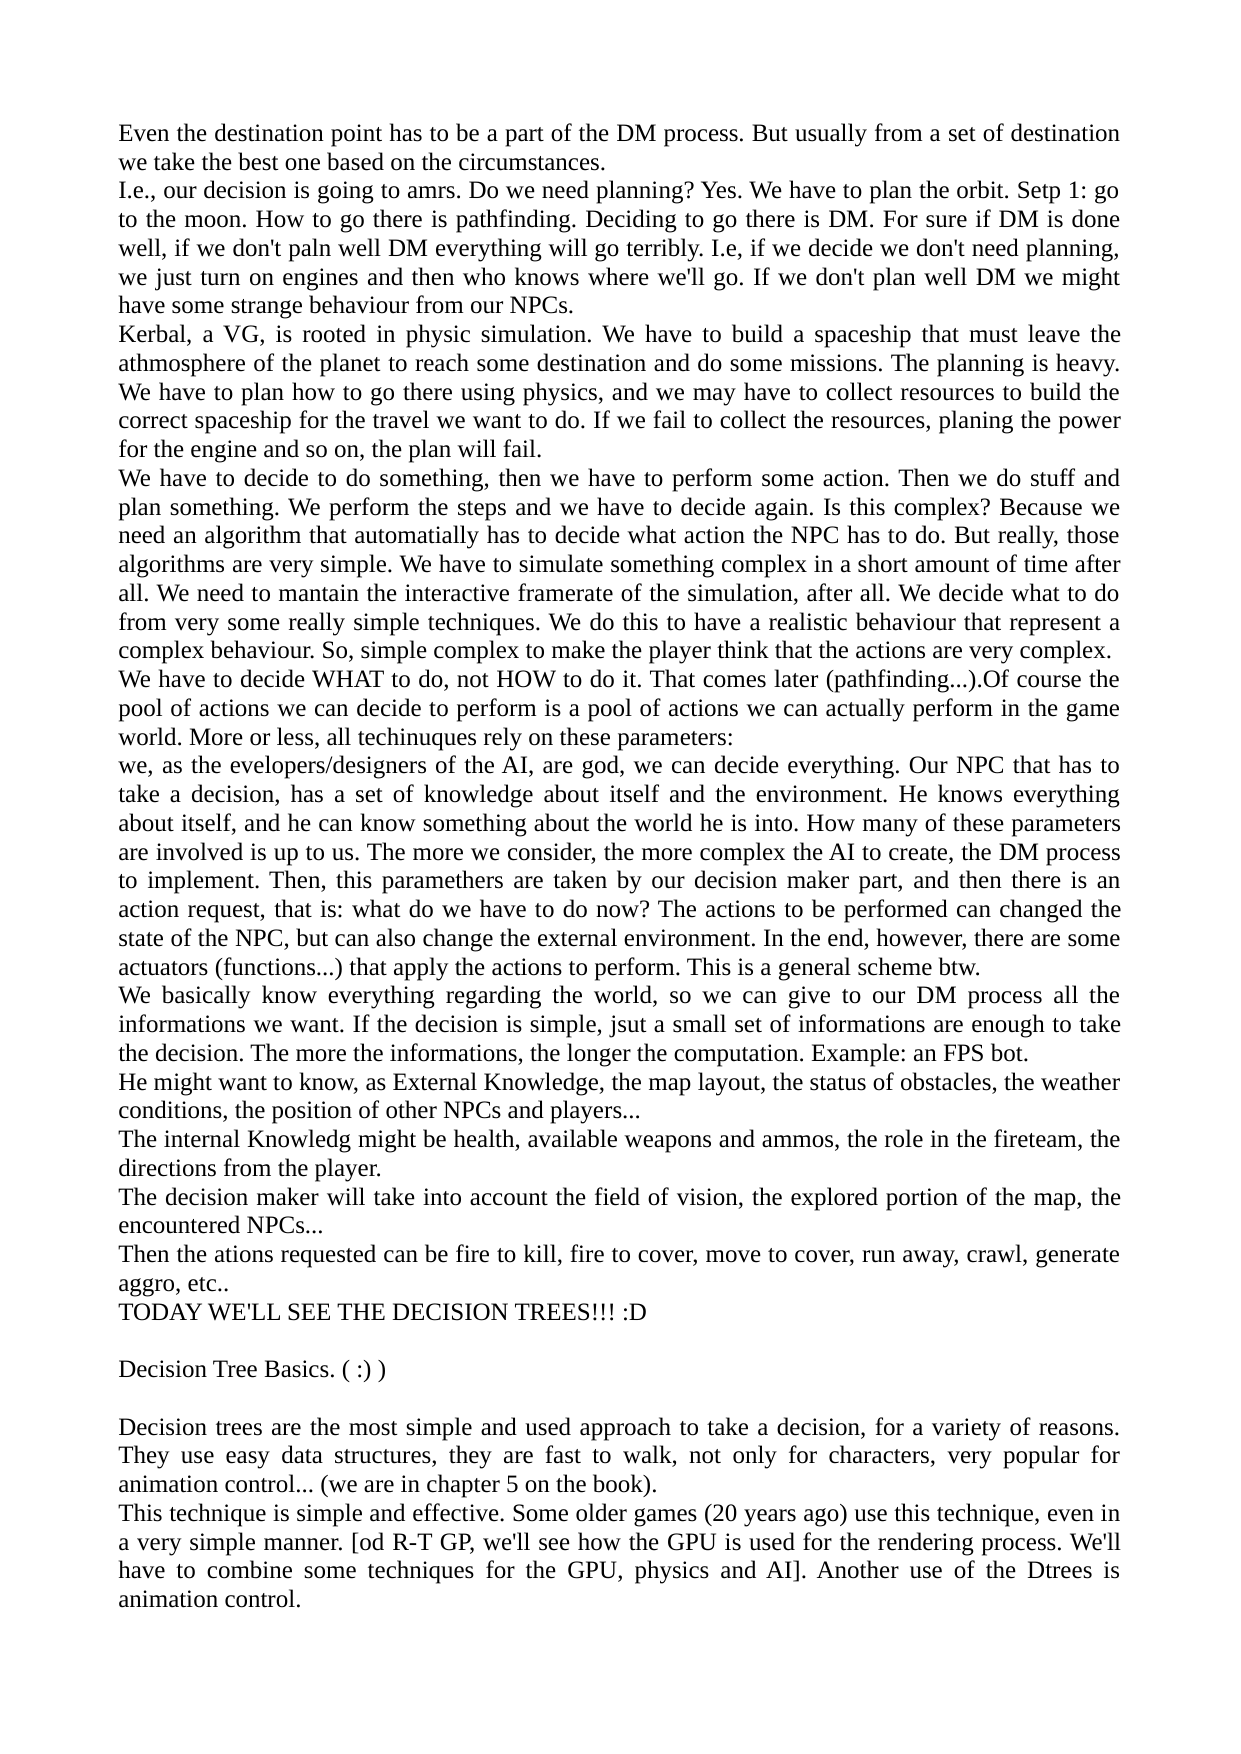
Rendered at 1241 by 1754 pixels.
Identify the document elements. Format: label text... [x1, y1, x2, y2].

text This technique is simple and effective. Some older games (20 years ago) use this technique, even in a very simple manner. [od R-T GP, we'll see how the GPU is used for the rendering process. We'll have to combine some techniques for the GPU, physics and AI]. Another use of the Dtrees is animation control. [118, 1498, 1122, 1613]
text Even the destination point has to be a part of the DM process. But usually from a set of destination we take the best one based on the circumstances. [118, 118, 1122, 176]
text He might want to know, as External Knowledge, the map layout, the status of obstacles, the weather conditions, the position of other NPCs and players... [118, 1067, 1122, 1124]
text we, as the evelopers/designers of the AI, are god, we can decide everything. Our NPC that has to take a decision, has a set of knowledge about itself and the environment. He knows everything about itself, and he can know something about the world he is into. How many of these parameters are involved is up to us. The more we consider, the more complex the AI to create, the DM process to implement. Then, this paramethers are taken by our decision maker part, and then there is an action request, that is: what do we have to do now? The actions to be performed can changed the state of the NPC, but can also change the external environment. In the end, however, there are some actuators (functions...) that apply the actions to perform. This is a general scheme btw. [118, 751, 1122, 981]
text We basically know everything regarding the world, so we can give to our DM process all the informations we want. If the decision is simple, jsut a small set of informations are enough to take the decision. The more the informations, the longer the computation. Example: an FPS bot. [118, 981, 1122, 1067]
text We have to decide to do something, then we have to perform some action. Then we do stuff and plan something. We perform the steps and we have to decide again. Is this complex? Because we need an algorithm that automatially has to decide what action the NPC has to do. But really, those algorithms are very simple. We have to simulate something complex in a short amount of time after all. We need to mantain the interactive framerate of the simulation, after all. We decide what to do from very some really simple techniques. We do this to have a realistic behaviour that represent a complex behaviour. So, simple complex to make the player think that the actions are very complex. [118, 463, 1122, 664]
text The internal Knowledg might be health, available weapons and ammos, the role in the fireteam, the directions from the player. [118, 1124, 1122, 1182]
text Decision trees are the most simple and used approach to take a decision, for a variety of reasons. They use easy data structures, they are fast to walk, not only for characters, very popular for animation control... (we are in chapter 5 on the book). [118, 1412, 1122, 1498]
text I.e., our decision is going to amrs. Do we need planning? Yes. We have to plan the orbit. Setp 1: go to the moon. How to go there is pathfinding. Deciding to go there is DM. For sure if DM is done well, if we don't paln well DM everything will go terribly. I.e, if we decide we don't need planning, we just turn on engines and then who knows where we'll go. If we don't plan well DM we might have some strange behaviour from our NPCs. [118, 176, 1122, 319]
text We have to decide WHAT to do, not HOW to do it. That comes later (pathfinding...).Of course the pool of actions we can decide to perform is a pool of actions we can actually perform in the game world. More or less, all techinuques rely on these parameters: [118, 664, 1122, 751]
text TODAY WE'LL SEE THE DECISION TREES!!! :D [118, 1297, 1122, 1326]
text Then the ations requested can be fire to kill, fire to cover, move to cover, run away, crawl, generate aggro, etc.. [118, 1239, 1122, 1297]
text Kerbal, a VG, is rooted in physic simulation. We have to build a spaceship that must leave the athmosphere of the planet to reach some destination and do some missions. The planning is heavy. We have to plan how to go there using physics, and we may have to collect resources to build the correct spaceship for the travel we want to do. If we fail to collect the resources, planing the power for the engine and so on, the plan will fail. [118, 319, 1122, 463]
text Decision Tree Basics. ( :) ) [118, 1354, 1122, 1383]
text The decision maker will take into account the field of vision, the explored portion of the map, the encountered NPCs... [118, 1182, 1122, 1239]
